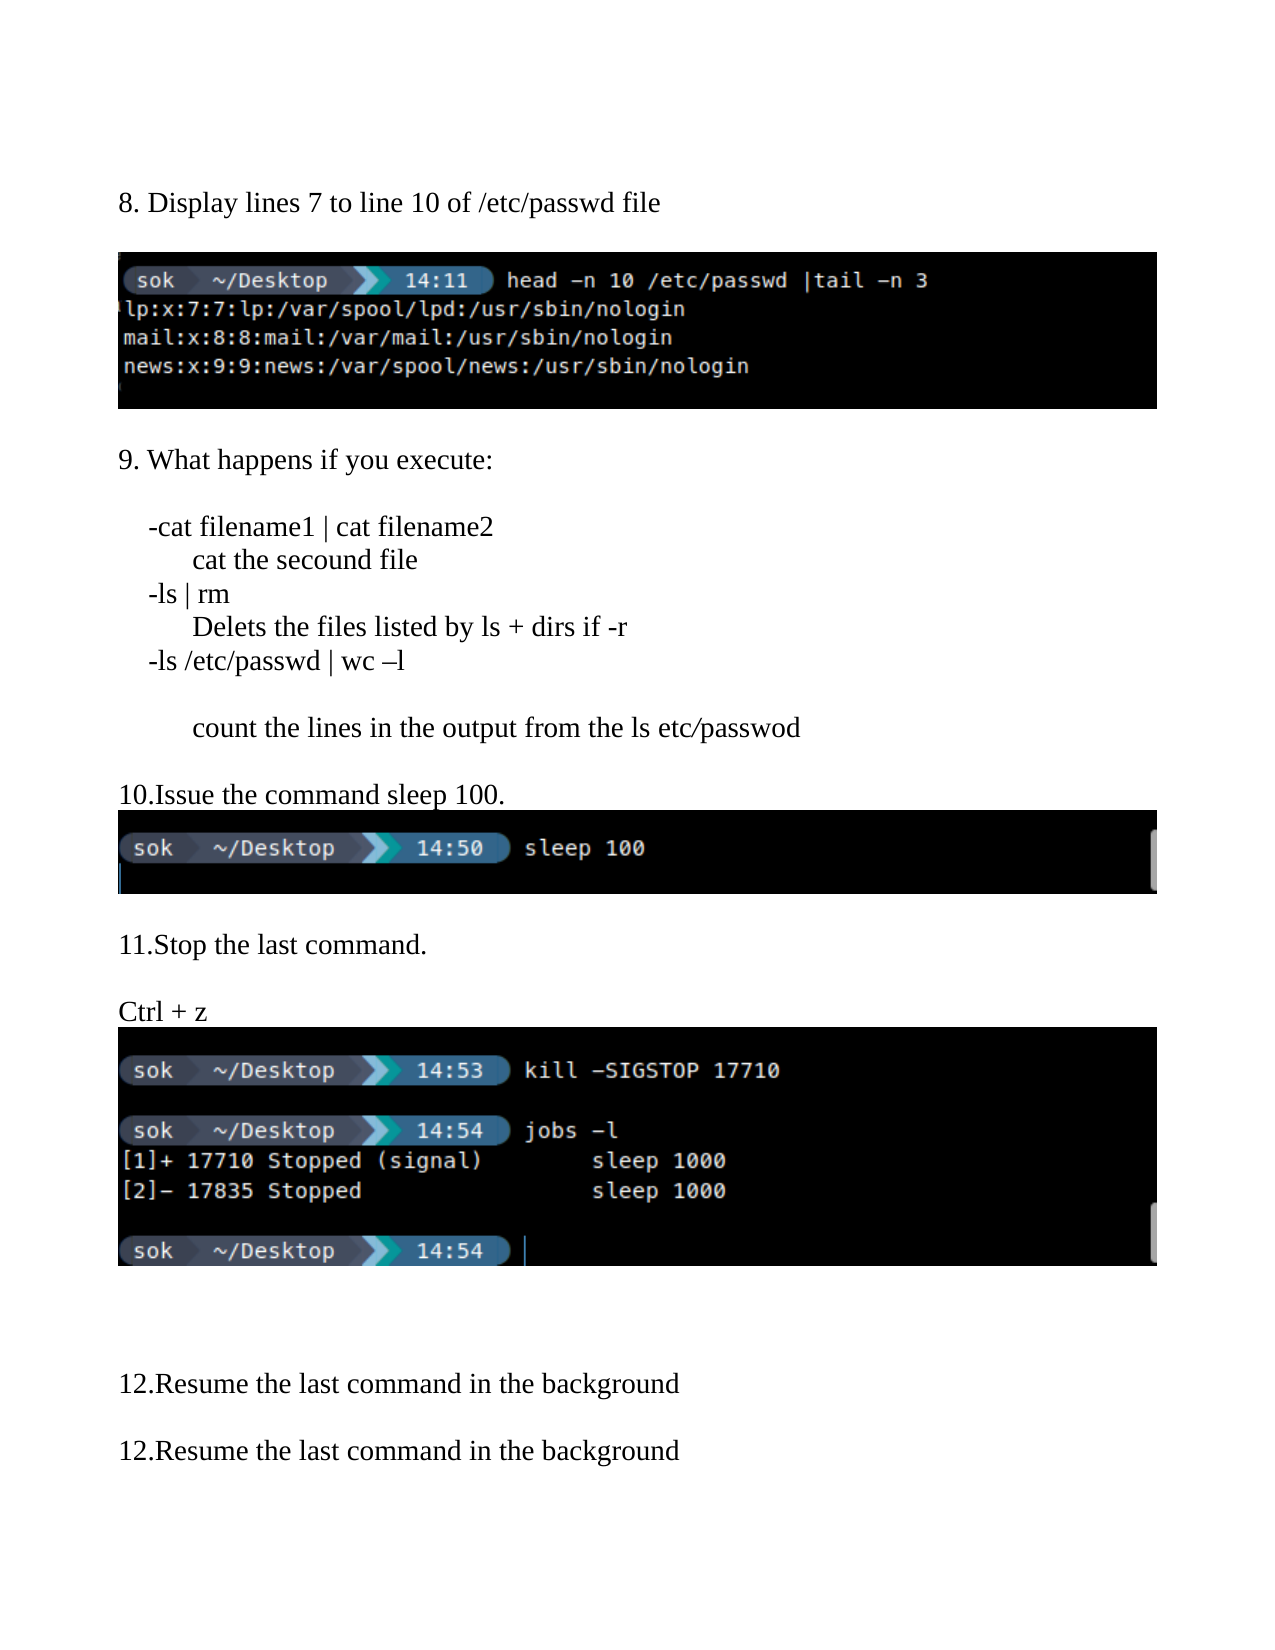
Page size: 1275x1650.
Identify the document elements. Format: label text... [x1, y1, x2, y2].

text  -ls | rm [118, 576, 1157, 609]
text 11.Stop the last command. [118, 927, 1157, 960]
text  -ls /etc/passwd | wc –l [118, 643, 1157, 677]
picture [118, 810, 1157, 894]
text Delets the files listed by ls + dirs if -r [118, 609, 1157, 643]
text 9. What happens if you execute: [118, 442, 1157, 475]
text 12.Resume the last command in the background [118, 1433, 1157, 1467]
text 10.Issue the command sleep 100. [118, 777, 1157, 810]
text  -cat filename1 | cat filename2 [118, 509, 1157, 542]
text cat the secound file [118, 542, 1157, 576]
text count the lines in the output from the ls etc/passwod [118, 710, 1157, 744]
picture [118, 252, 1157, 409]
text 8. Display lines 7 to line 10 of /etc/passwd file [118, 185, 1157, 219]
text Ctrl + z [118, 994, 1157, 1027]
text 12.Resume the last command in the background [118, 1366, 1157, 1400]
picture [118, 1027, 1157, 1266]
